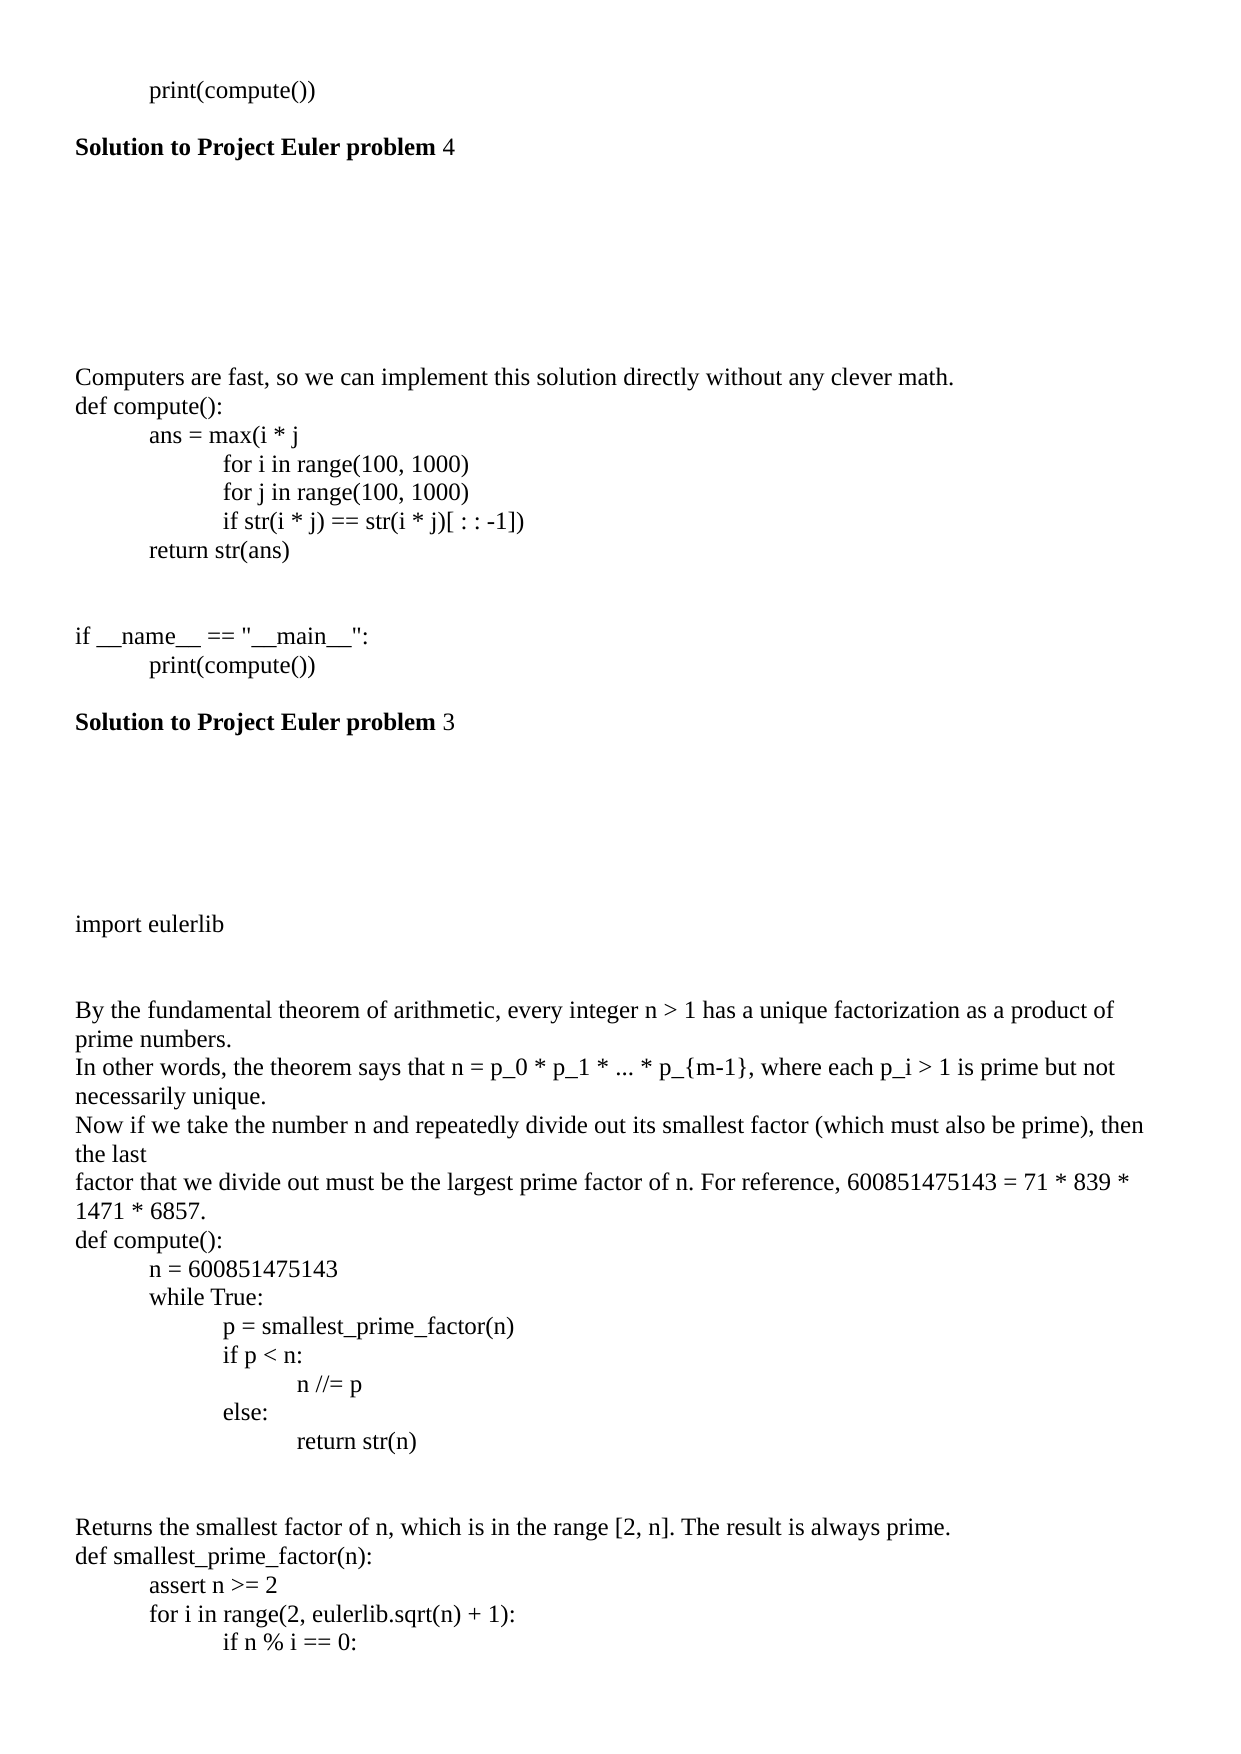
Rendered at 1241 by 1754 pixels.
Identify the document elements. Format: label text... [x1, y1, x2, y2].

text if str(i * j) == str(i * j)[ : : -1]) [75, 506, 1165, 535]
text def compute(): [75, 391, 1165, 420]
text factor that we divide out must be the largest prime factor of n. For reference, 600851475143 = 71 * 839 * 1471 * 6857. [75, 1167, 1165, 1225]
text print(compute()) [75, 650, 1165, 679]
text if __name__ == "__main__": [75, 621, 1165, 650]
text Now if we take the number n and repeatedly divide out its smallest factor (which must also be prime), then the last [75, 1110, 1165, 1167]
text In other words, the theorem says that n = p_0 * p_1 * ... * p_{m-1}, where each p_i > 1 is prime but not necessarily unique. [75, 1052, 1165, 1110]
text print(compute()) [75, 75, 1165, 104]
text else: [75, 1397, 1165, 1426]
text def compute(): [75, 1225, 1165, 1254]
text n = 600851475143 [75, 1254, 1165, 1282]
text if p < n: [75, 1340, 1165, 1369]
text return str(ans) [75, 535, 1165, 564]
text assert n >= 2 [75, 1570, 1165, 1599]
text return str(n) [75, 1426, 1165, 1455]
text Solution to Project Euler problem 3 [75, 707, 1165, 736]
text ans = max(i * j [75, 420, 1165, 449]
text Solution to Project Euler problem 4 [75, 132, 1165, 161]
text Computers are fast, so we can implement this solution directly without any clever math. [75, 362, 1165, 391]
text import eulerlib [75, 909, 1165, 937]
text Returns the smallest factor of n, which is in the range [2, n]. The result is always prime. [75, 1512, 1165, 1541]
text for i in range(100, 1000) [75, 449, 1165, 477]
text By the fundamental theorem of arithmetic, every integer n > 1 has a unique factorization as a product of prime numbers. [75, 995, 1165, 1052]
text for j in range(100, 1000) [75, 477, 1165, 506]
text n //= p [75, 1369, 1165, 1397]
text p = smallest_prime_factor(n) [75, 1311, 1165, 1340]
text while True: [75, 1282, 1165, 1311]
text if n % i == 0: [75, 1627, 1165, 1656]
text def smallest_prime_factor(n): [75, 1541, 1165, 1570]
text for i in range(2, eulerlib.sqrt(n) + 1): [75, 1599, 1165, 1627]
